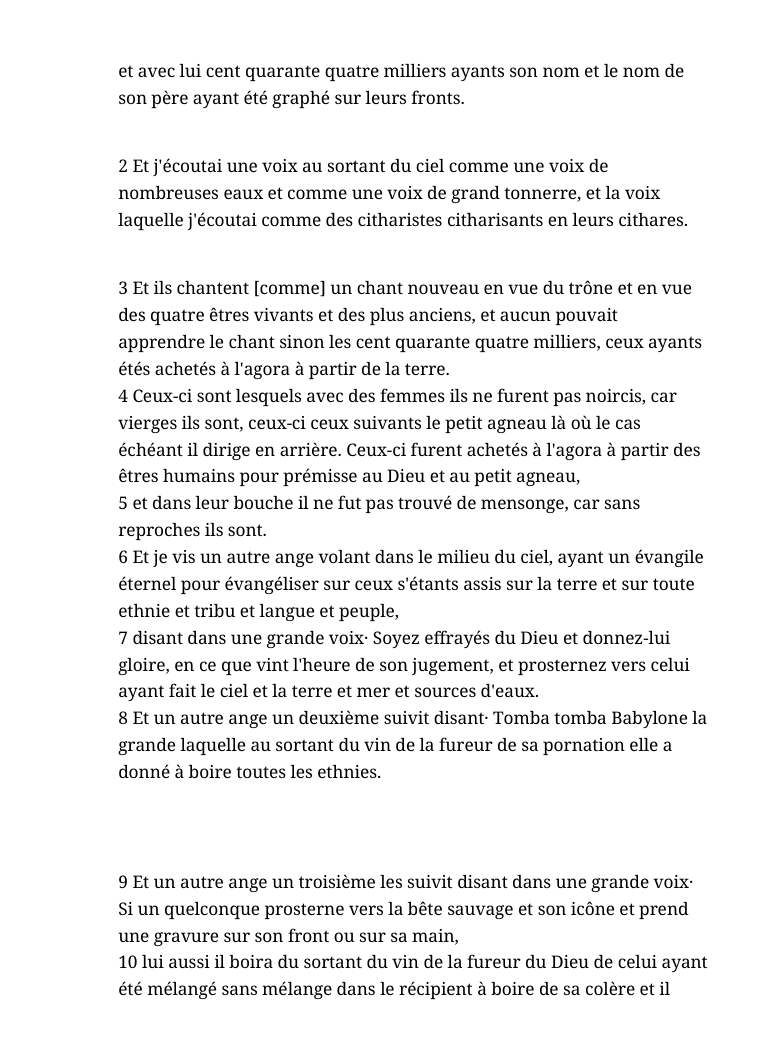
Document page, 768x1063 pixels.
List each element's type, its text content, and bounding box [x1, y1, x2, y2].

text et avec lui cent quarante quatre milliers ayants son nom et le nom de son père ayant été graphé sur leurs fronts. [118, 59, 709, 136]
text 2 Et j'écoutai une voix au sortant du ciel comme une voix de nombreuses eaux et comme une voix de grand tonnerre, et la voix laquelle j'écoutai comme des citharistes citharisants en leurs cithares. [118, 154, 709, 258]
text 9 Et un autre ange un troisième les suivit disant dans une grande voix· Si un quelconque prosterne vers la bête sauvage et son icône et prend une gravure sur son front ou sur sa main, 10 lui aussi il boira du sortant du vin de la fureur du Dieu de celui ayant été mélangé sans mélange dans le récipient à boire de sa colère et il [118, 870, 709, 1001]
text 3 Et ils chantent [comme] un chant nouveau en vue du trône et en vue des quatre êtres vivants et des plus anciens, et aucun pouvait apprendre le chant sinon les cent quarante quatre milliers, ceux ayants étés achetés à l'agora à partir de la terre. 4 Ceux-ci sont lesquels avec des femmes ils ne furent pas noircis, car vierges ils sont, ceux-ci ceux suivants le petit agneau là où le cas échéant il dirige en arrière. Ceux-ci furent achetés à l'agora à partir des êtres humains pour prémisse au Dieu et au petit agneau, 5 et dans leur bouche il ne fut pas trouvé de mensonge, car sans reproches ils sont. 6 Et je vis un autre ange volant dans le milieu du ciel, ayant un évangile éternel pour évangéliser sur ceux s'étants assis sur la terre et sur toute ethnie et tribu et langue et peuple, 7 disant dans une grande voix· Soyez effrayés du Dieu et donnez-lui gloire, en ce que vint l'heure de son jugement, et prosternez vers celui ayant fait le ciel et la terre et mer et sources d'eaux. 8 Et un autre ange un deuxième suivit disant· Tomba tomba Babylone la grande laquelle au sortant du vin de la fureur de sa pornation elle a donné à boire toutes les ethnies. [118, 276, 709, 810]
